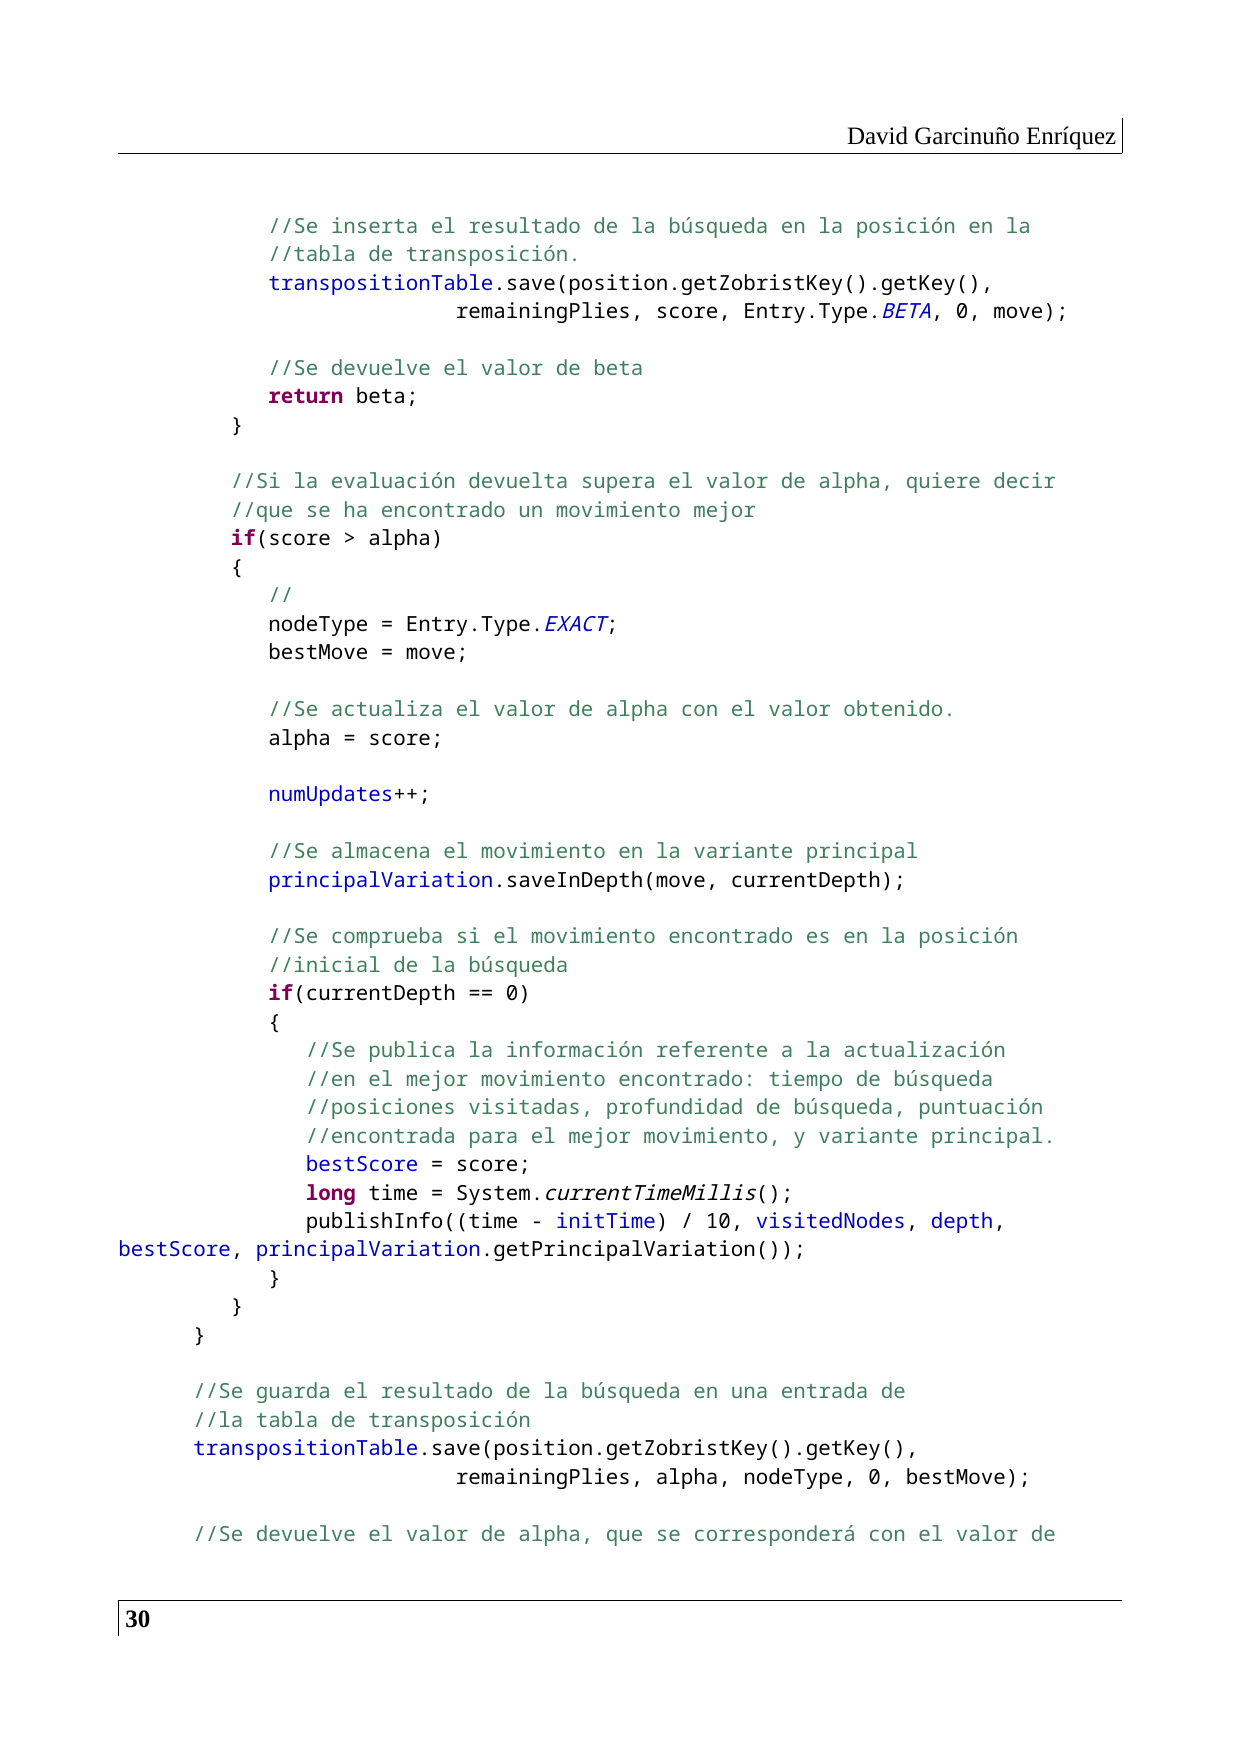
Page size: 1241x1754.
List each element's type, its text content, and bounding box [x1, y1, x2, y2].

text //la tabla de transposición [118, 1405, 1122, 1433]
text remainingPlies, score, Entry.Type.BETA, 0, move); [118, 296, 1122, 324]
text } [118, 1291, 1122, 1320]
text //Se devuelve el valor de beta [118, 353, 1122, 381]
text { [118, 552, 1122, 580]
text transpositionTable.save(position.getZobristKey().getKey(), [118, 1433, 1122, 1462]
text //Se publica la información referente a la actualización [118, 1035, 1122, 1064]
text //Se almacena el movimiento en la variante principal [118, 836, 1122, 865]
text //Se inserta el resultado de la búsqueda en la posición en la [118, 211, 1122, 239]
text long time = System.currentTimeMillis(); [118, 1178, 1122, 1206]
text } [118, 410, 1122, 438]
text bestMove = move; [118, 637, 1122, 666]
text //Se actualiza el valor de alpha con el valor obtenido. [118, 694, 1122, 723]
text principalVariation.saveInDepth(move, currentDepth); [118, 865, 1122, 893]
text remainingPlies, alpha, nodeType, 0, bestMove); [118, 1462, 1122, 1490]
text alpha = score; [118, 723, 1122, 751]
text bestScore = score; [118, 1149, 1122, 1178]
text { [118, 1007, 1122, 1035]
text } [118, 1263, 1122, 1291]
text publishInfo((time - initTime) / 10, visitedNodes, depth, bestScore, principalVariation.getPrincipalVariation()); [118, 1206, 1122, 1263]
text //Se comprueba si el movimiento encontrado es en la posición [118, 922, 1122, 950]
text } [118, 1320, 1122, 1348]
text //encontrada para el mejor movimiento, y variante principal. [118, 1121, 1122, 1149]
text numUpdates++; [118, 779, 1122, 808]
text //que se ha encontrado un movimiento mejor [118, 495, 1122, 523]
text // [118, 580, 1122, 609]
text nodeType = Entry.Type.EXACT; [118, 609, 1122, 637]
text //inicial de la búsqueda [118, 950, 1122, 978]
text //Si la evaluación devuelta supera el valor de alpha, quiere decir [118, 467, 1122, 495]
text //tabla de transposición. [118, 239, 1122, 268]
text //Se devuelve el valor de alpha, que se corresponderá con el valor de [118, 1519, 1122, 1547]
text //en el mejor movimiento encontrado: tiempo de búsqueda [118, 1064, 1122, 1092]
text if(currentDepth == 0) [118, 978, 1122, 1007]
text //posiciones visitadas, profundidad de búsqueda, puntuación [118, 1092, 1122, 1121]
text if(score > alpha) [118, 523, 1122, 552]
text //Se guarda el resultado de la búsqueda en una entrada de [118, 1377, 1122, 1405]
text transpositionTable.save(position.getZobristKey().getKey(), [118, 268, 1122, 296]
text return beta; [118, 381, 1122, 410]
